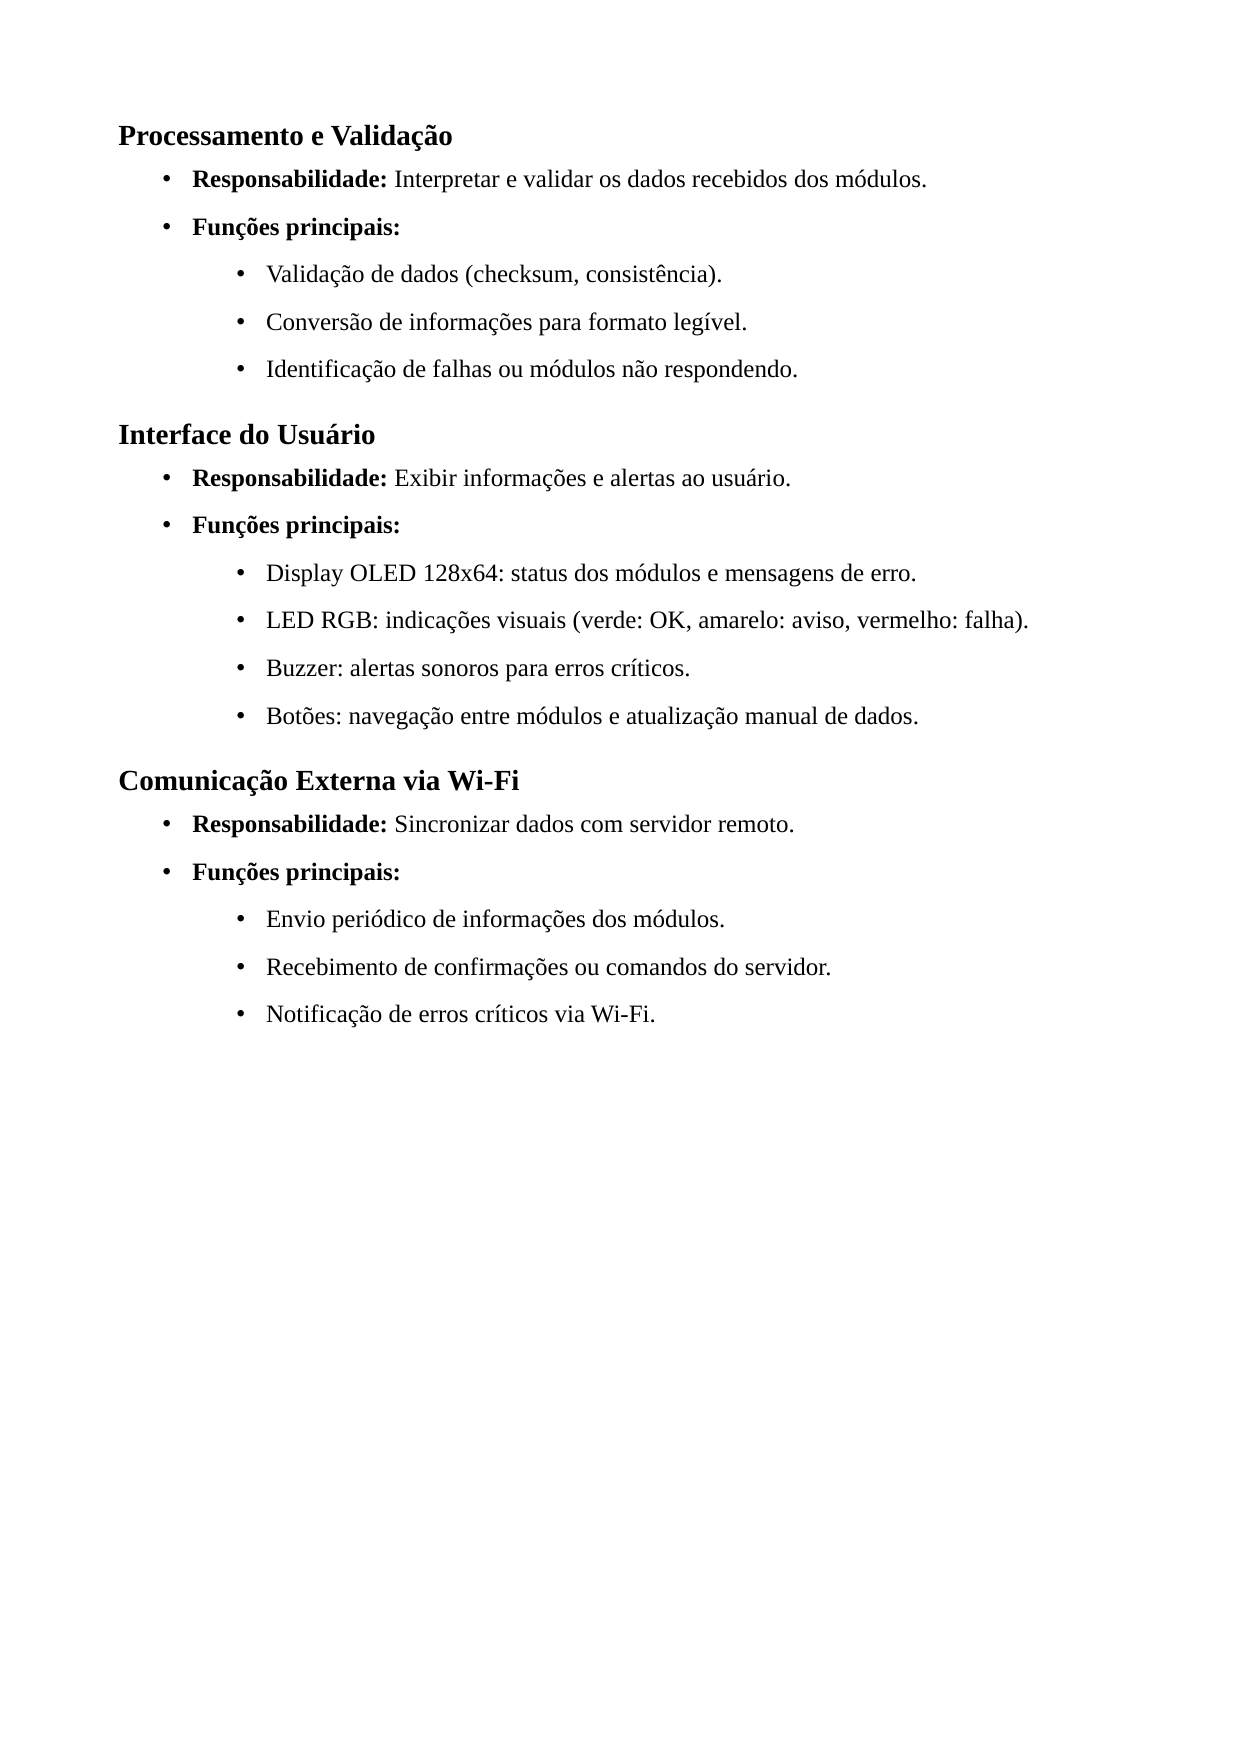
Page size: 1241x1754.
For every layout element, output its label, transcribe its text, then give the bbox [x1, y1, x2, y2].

subtitle Comunicação Externa via Wi-Fi [118, 763, 1122, 797]
list Identificação de falhas ou módulos não respondendo. [236, 354, 1122, 383]
subtitle Processamento e Validação [118, 118, 1122, 152]
list Responsabilidade: Sincronizar dados com servidor remoto. [162, 809, 1122, 838]
list Notificação de erros críticos via Wi-Fi. [236, 999, 1122, 1028]
list Display OLED 128x64: status dos módulos e mensagens de erro. [236, 558, 1122, 587]
list Funções principais: [162, 212, 1122, 241]
subtitle Interface do Usuário [118, 417, 1122, 450]
list LED RGB: indicações visuais (verde: OK, amarelo: aviso, vermelho: falha). [236, 606, 1122, 634]
list Funções principais: [162, 510, 1122, 539]
list Botões: navegação entre módulos e atualização manual de dados. [236, 701, 1122, 729]
list Validação de dados (checksum, consistência). [236, 259, 1122, 288]
list Conversão de informações para formato legível. [236, 307, 1122, 336]
list Responsabilidade: Exibir informações e alertas ao usuário. [162, 463, 1122, 492]
list Buzzer: alertas sonoros para erros críticos. [236, 653, 1122, 682]
list Recebimento de confirmações ou comandos do servidor. [236, 952, 1122, 981]
list Envio periódico de informações dos módulos. [236, 904, 1122, 933]
list Funções principais: [162, 857, 1122, 885]
list Responsabilidade: Interpretar e validar os dados recebidos dos módulos. [162, 164, 1122, 193]
